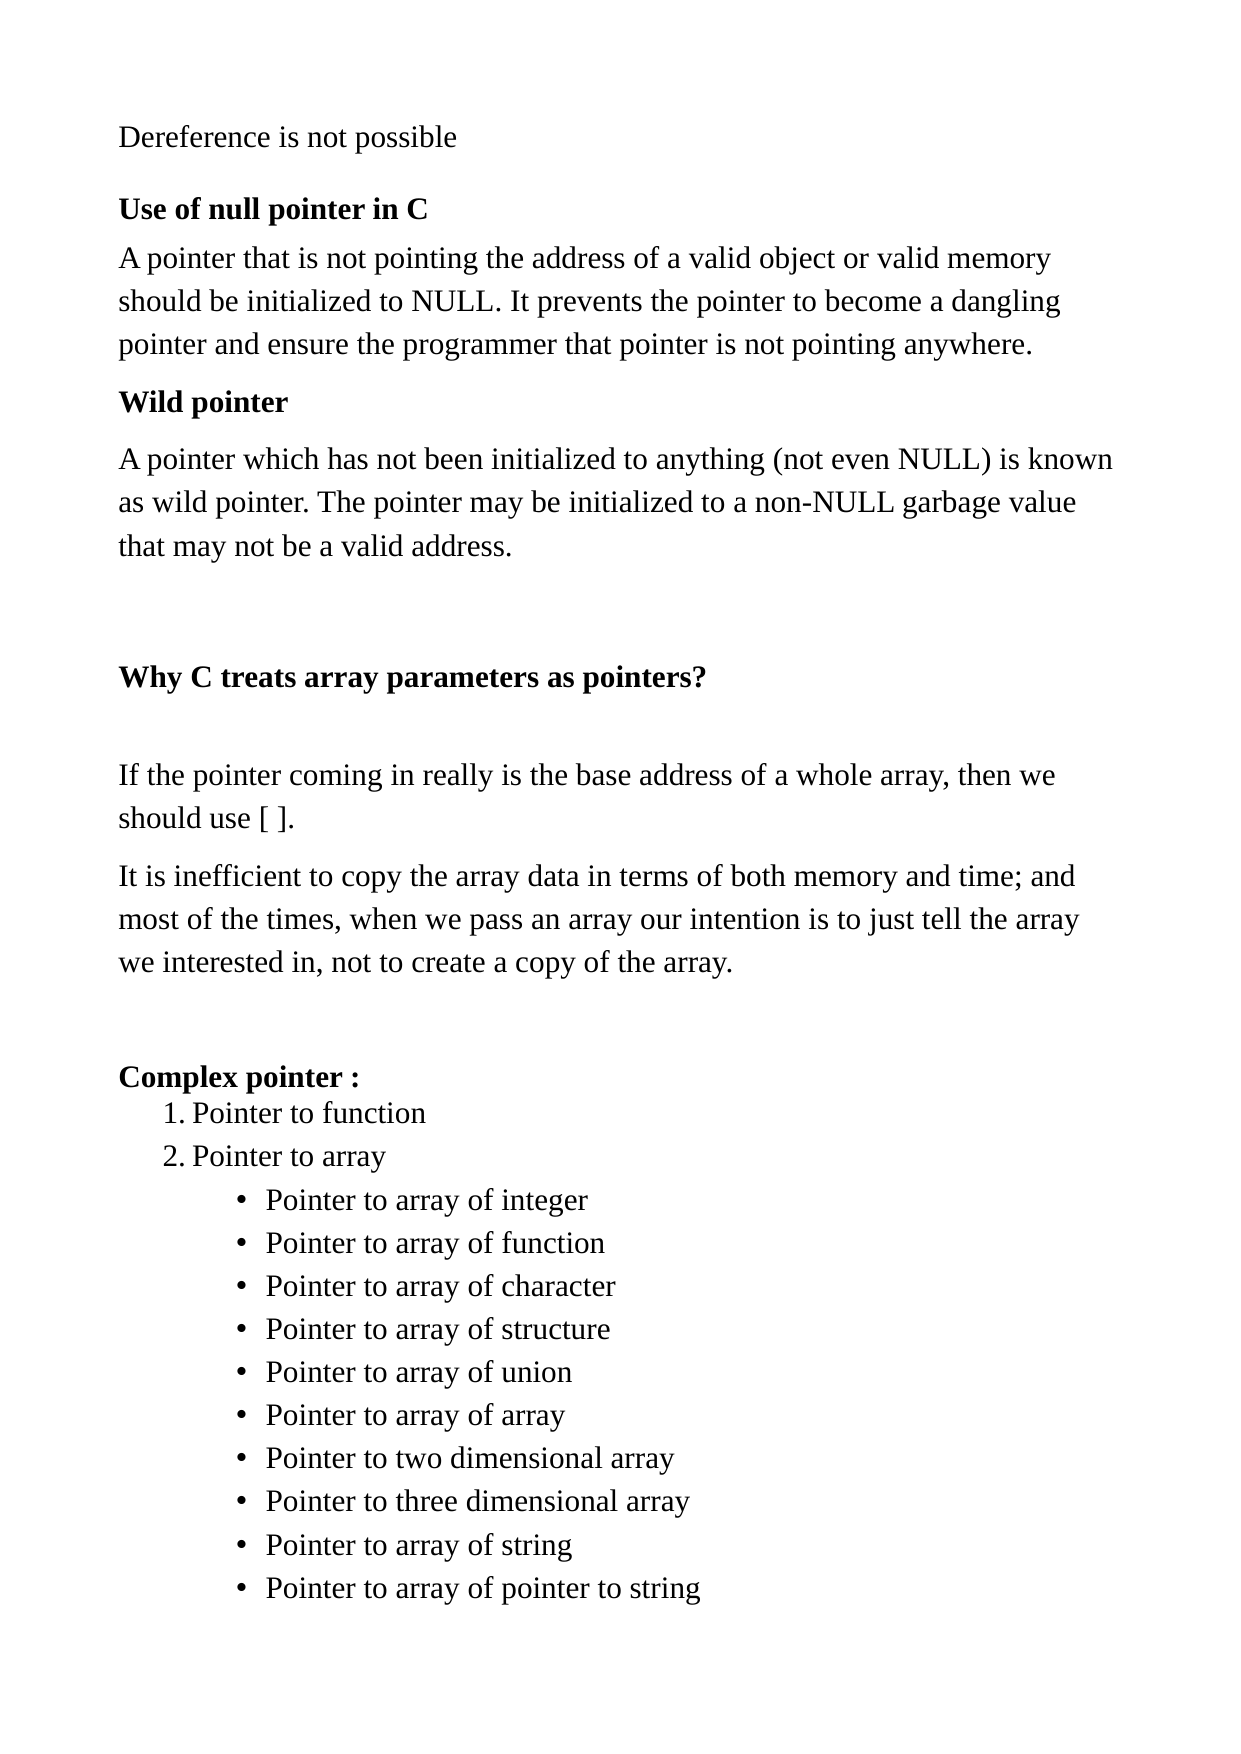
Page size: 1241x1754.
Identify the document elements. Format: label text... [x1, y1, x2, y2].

list Pointer to array of function [236, 1224, 1122, 1260]
list Pointer to two dimensional array [236, 1439, 1122, 1475]
list Pointer to array [162, 1138, 1122, 1173]
text A pointer that is not pointing the address of a valid object or valid memory should be initialized to NULL. It prevents the pointer to become a dangling pointer and ensure the programmer that pointer is not pointing anywhere. [118, 239, 1122, 361]
text It is inefficient to copy the array data in terms of both memory and time; and most of the times, when we pass an array our intention is to just tell the array we interested in, not to create a copy of the array. [118, 857, 1122, 979]
list Pointer to array of union [236, 1353, 1122, 1389]
list Pointer to array of character [236, 1267, 1122, 1303]
text Wild pointer [118, 383, 1122, 419]
list Pointer to function [162, 1094, 1122, 1130]
list Pointer to three dimensional array [236, 1483, 1122, 1518]
text Dereference is not possible [118, 118, 1122, 154]
list Pointer to array of string [236, 1526, 1122, 1562]
list Pointer to array of structure [236, 1310, 1122, 1346]
subtitle Use of null pointer in C [118, 190, 1122, 226]
text A pointer which has not been initialized to anything (not even NULL) is known as wild pointer. The pointer may be initialized to a non-NULL garbage value that may not be a valid address. [118, 441, 1122, 563]
list Pointer to array of pointer to string [236, 1569, 1122, 1605]
subtitle Why C treats array parameters as pointers? [118, 658, 1122, 694]
list Pointer to array of integer [236, 1181, 1122, 1217]
text Complex pointer : [118, 1058, 1122, 1094]
text If the pointer coming in really is the base address of a whole array, then we should use [ ]. [118, 756, 1122, 835]
list Pointer to array of array [236, 1396, 1122, 1432]
